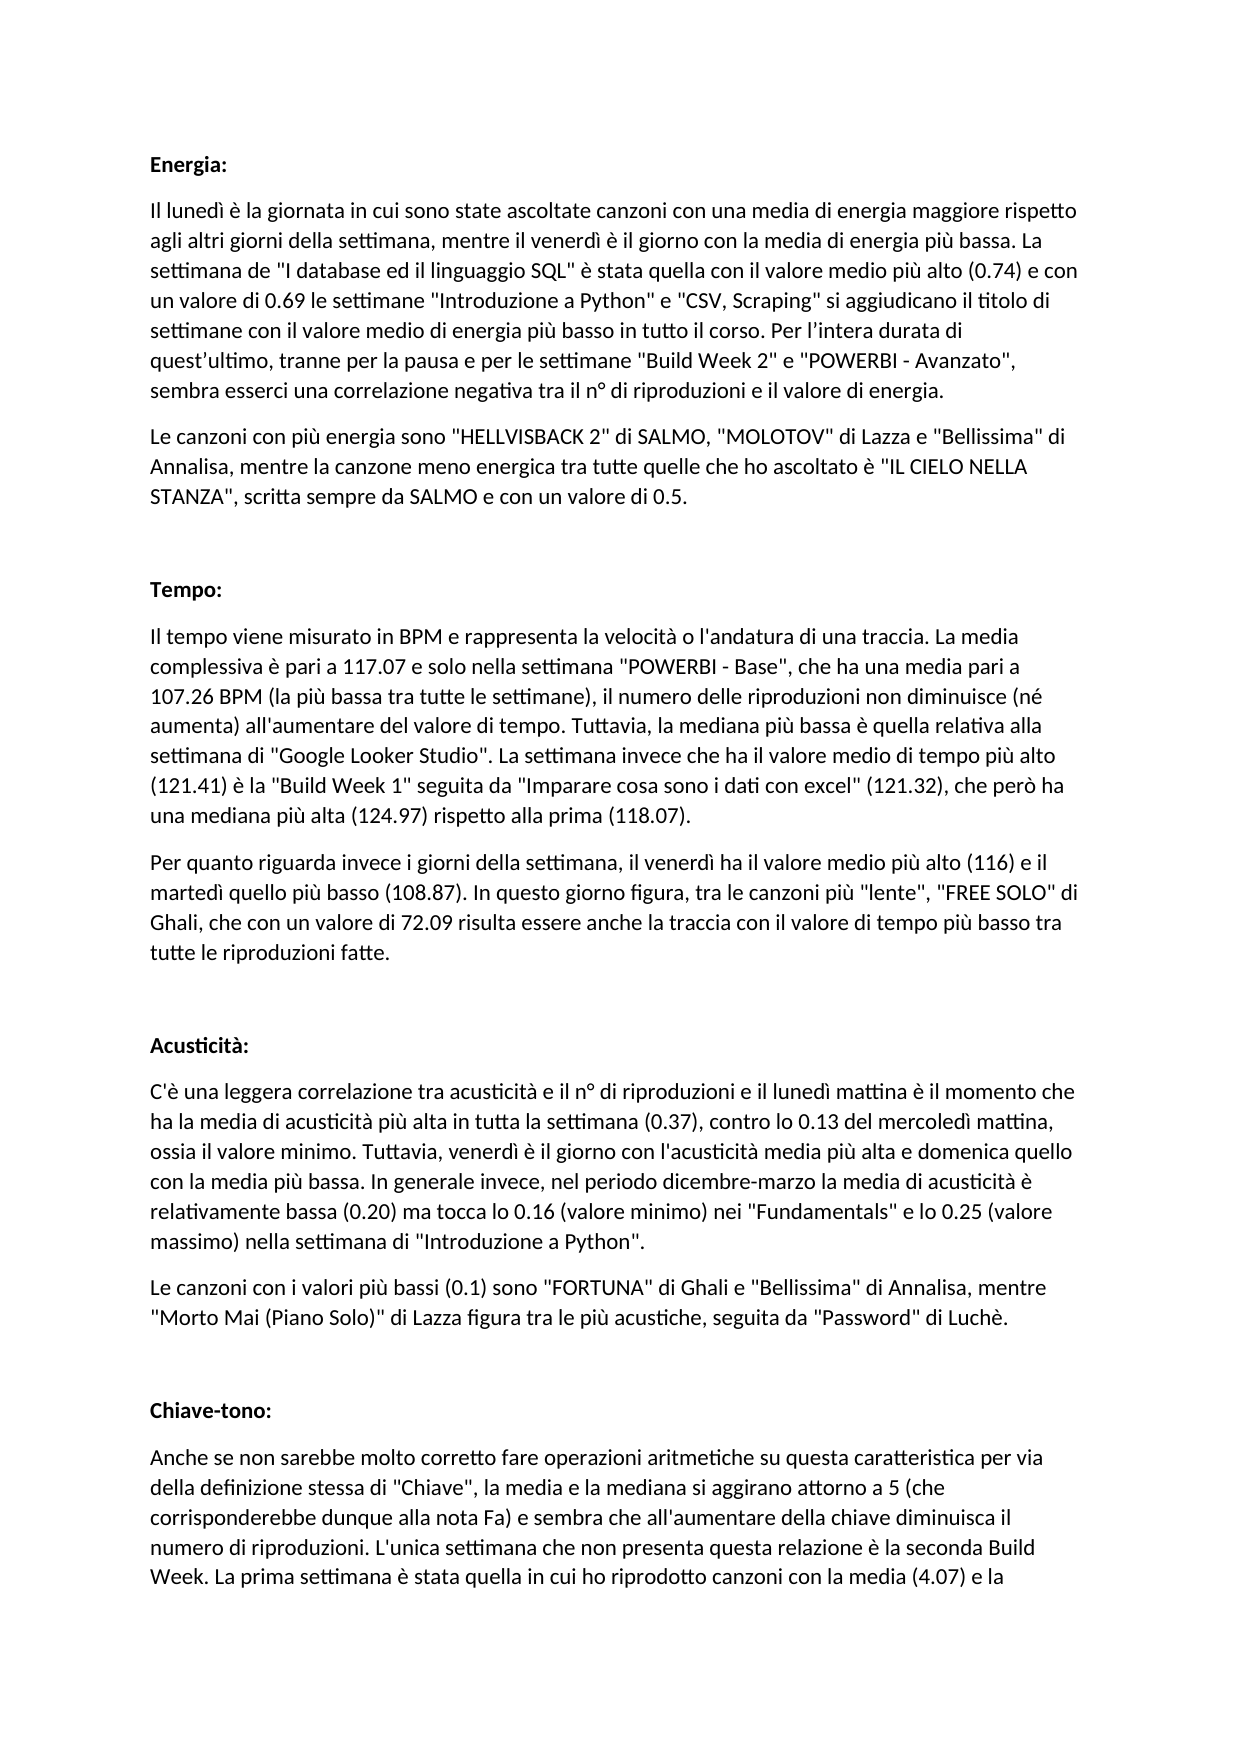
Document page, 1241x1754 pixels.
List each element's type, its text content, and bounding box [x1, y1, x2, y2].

text Anche se non sarebbe molto corretto fare operazioni aritmetiche su questa caratteristica per via della definizione stessa di "Chiave", la media e la mediana si aggirano attorno a 5 (che corrisponderebbe dunque alla nota Fa) e sembra che all'aumentare della chiave diminuisca il numero di riproduzioni. L'unica settimana che non presenta questa relazione è la seconda Build Week. La prima settimana è stata quella in cui ho riprodotto canzoni con la media (4.07) e la [150, 1443, 1090, 1591]
text Le canzoni con i valori più bassi (0.1) sono "FORTUNA" di Ghali e "Bellissima" di Annalisa, mentre "Morto Mai (Piano Solo)" di Lazza figura tra le più acustiche, seguita da "Password" di Luchè. [150, 1273, 1090, 1331]
text C'è una leggera correlazione tra acusticità e il n° di riproduzioni e il lunedì mattina è il momento che ha la media di acusticità più alta in tutta la settimana (0.37), contro lo 0.13 del mercoledì mattina, ossia il valore minimo. Tuttavia, venerdì è il giorno con l'acusticità media più alta e domenica quello con la media più bassa. In generale invece, nel periodo dicembre-marzo la media di acusticità è relativamente bassa (0.20) ma tocca lo 0.16 (valore minimo) nei "Fundamentals" e lo 0.25 (valore massimo) nella settimana di "Introduzione a Python". [150, 1077, 1090, 1255]
text Il lunedì è la giornata in cui sono state ascoltate canzoni con una media di energia maggiore rispetto agli altri giorni della settimana, mentre il venerdì è il giorno con la media di energia più bassa. La settimana de "I database ed il linguaggio SQL" è stata quella con il valore medio più alto (0.74) e con un valore di 0.69 le settimane "Introduzione a Python" e "CSV, Scraping" si aggiudicano il titolo di settimane con il valore medio di energia più basso in tutto il corso. Per l’intera durata di quest’ultimo, tranne per la pausa e per le settimane "Build Week 2" e "POWERBI - Avanzato", sembra esserci una correlazione negativa tra il n° di riproduzioni e il valore di energia. [150, 197, 1090, 404]
text Le canzoni con più energia sono "HELLVISBACK 2" di SALMO, "MOLOTOV" di Lazza e "Bellissima" di Annalisa, mentre la canzone meno energica tra tutte quelle che ho ascoltato è "IL CIELO NELLA STANZA", scritta sempre da SALMO e con un valore di 0.5. [150, 422, 1090, 510]
text Energia: [150, 150, 1090, 178]
text Chiave-tono: [150, 1396, 1090, 1424]
text Il tempo viene misurato in BPM e rappresenta la velocità o l'andatura di una traccia. La media complessiva è pari a 117.07 e solo nella settimana "POWERBI - Base", che ha una media pari a 107.26 BPM (la più bassa tra tutte le settimane), il numero delle riproduzioni non diminuisce (né aumenta) all'aumentare del valore di tempo. Tuttavia, la mediana più bassa è quella relativa alla settimana di "Google Looker Studio". La settimana invece che ha il valore medio di tempo più alto (121.41) è la "Build Week 1" seguita da "Imparare cosa sono i dati con excel" (121.32), che però ha una mediana più alta (124.97) rispetto alla prima (118.07). [150, 622, 1090, 829]
text Per quanto riguarda invece i giorni della settimana, il venerdì ha il valore medio più alto (116) e il martedì quello più basso (108.87). In questo giorno figura, tra le canzoni più "lente", "FREE SOLO" di Ghali, che con un valore di 72.09 risulta essere anche la traccia con il valore di tempo più basso tra tutte le riproduzioni fatte. [150, 848, 1090, 966]
text Acusticità: [150, 1031, 1090, 1059]
text Tempo: [150, 575, 1090, 603]
